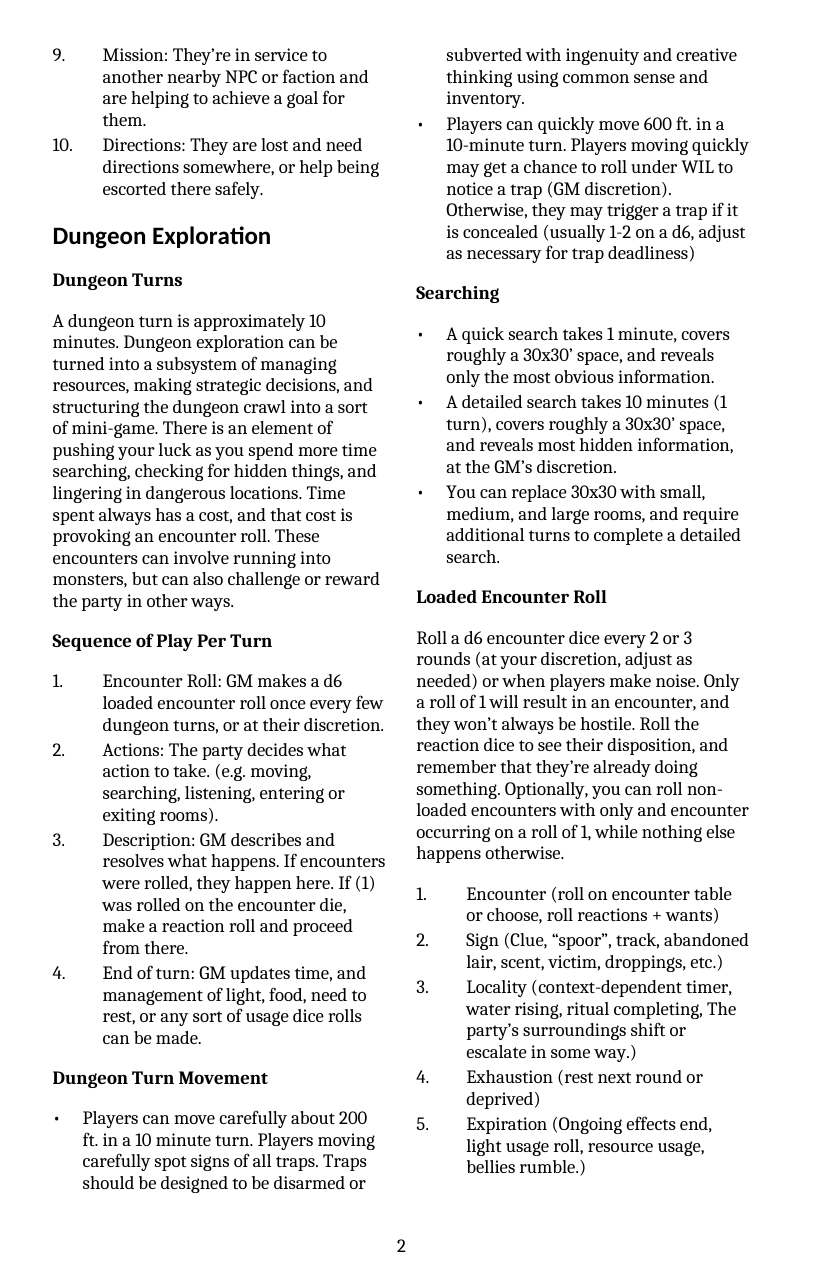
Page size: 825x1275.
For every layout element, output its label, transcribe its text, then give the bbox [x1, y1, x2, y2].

list subverted with ingenuity and creative thinking using common sense and inventory. [416, 45, 750, 110]
text Dungeon Turn Movement [52, 1068, 386, 1089]
list You can replace 30x30 with small, medium, and large rooms, and require additional turns to complete a detailed search. [416, 482, 750, 568]
text Loaded Encounter Roll [416, 587, 750, 608]
list Exhaustion (rest next round or deprived) [416, 1067, 750, 1110]
text Roll a d6 encounter dice every 2 or 3 rounds (at your discretion, adjust as needed) or when players make noise. Only a roll of 1 will result in an encounter, and they won’t always be hostile. Roll the reaction dice to see their disposition, and remember that they’re already doing something. Optionally, you can roll non-loaded encounters with only and encounter occurring on a roll of 1, while nothing else happens otherwise. [416, 627, 750, 864]
list A quick search takes 1 minute, covers roughly a 30x30’ space, and reveals only the most obvious information. [416, 323, 750, 388]
list End of turn: GM updates time, and management of light, food, need to rest, or any sort of usage dice rolls can be made. [52, 963, 386, 1049]
list Locality (context-dependent timer, water rising, ritual completing, The party’s surroundings shift or escalate in some way.) [416, 977, 750, 1063]
subtitle Dungeon Exploration [52, 221, 386, 251]
list Encounter (roll on encounter table or choose, roll reactions + wants) [416, 883, 750, 926]
list Expiration (Ongoing effects end, light usage roll, resource usage, bellies rumble.) [416, 1114, 750, 1178]
text Sequence of Play Per Turn [52, 631, 386, 652]
list Description: GM describes and resolves what happens. If encounters were rolled, they happen here. If (1) was rolled on the encounter die, make a reaction roll and proceed from there. [52, 829, 386, 959]
list A detailed search takes 10 minutes (1 turn), covers roughly a 30x30’ space, and reveals most hidden information, at the GM’s discretion. [416, 392, 750, 478]
text A dungeon turn is approximately 10 minutes. Dungeon exploration can be turned into a subsystem of managing resources, making strategic decisions, and structuring the dungeon crawl into a sort of mini-game. There is an element of pushing your luck as you spend more time searching, checking for hidden things, and lingering in dangerous locations. Time spent always has a cost, and that cost is provoking an encounter roll. These encounters can involve running into monsters, but can also challenge or reward the party in other ways. [52, 310, 386, 612]
list Directions: They are lost and need directions somewhere, or help being escorted there safely. [52, 135, 386, 200]
text Searching [416, 283, 750, 305]
list Players can quickly move 600 ft. in a 10-minute turn. Players moving quickly may get a chance to roll under WIL to notice a trap (GM discretion). Otherwise, they may trigger a trap if it is concealed (usually 1-2 on a d6, adjust as necessary for trap deadliness) [416, 113, 750, 264]
list Mission: They’re in service to another nearby NPC or faction and are helping to achieve a goal for them. [52, 45, 386, 131]
text Dungeon Turns [52, 270, 386, 291]
list Players can move carefully about 200 ft. in a 10 minute turn. Players moving carefully spot signs of all traps. Traps should be designed to be disarmed or [52, 1108, 386, 1194]
list Sign (Clue, “spoor”, track, abandoned lair, scent, victim, droppings, etc.) [416, 930, 750, 973]
list Encounter Roll: GM makes a d6 loaded encounter roll once every few dungeon turns, or at their discretion. [52, 671, 386, 736]
list Actions: The party decides what action to take. (e.g. moving, searching, listening, entering or exiting rooms). [52, 739, 386, 826]
